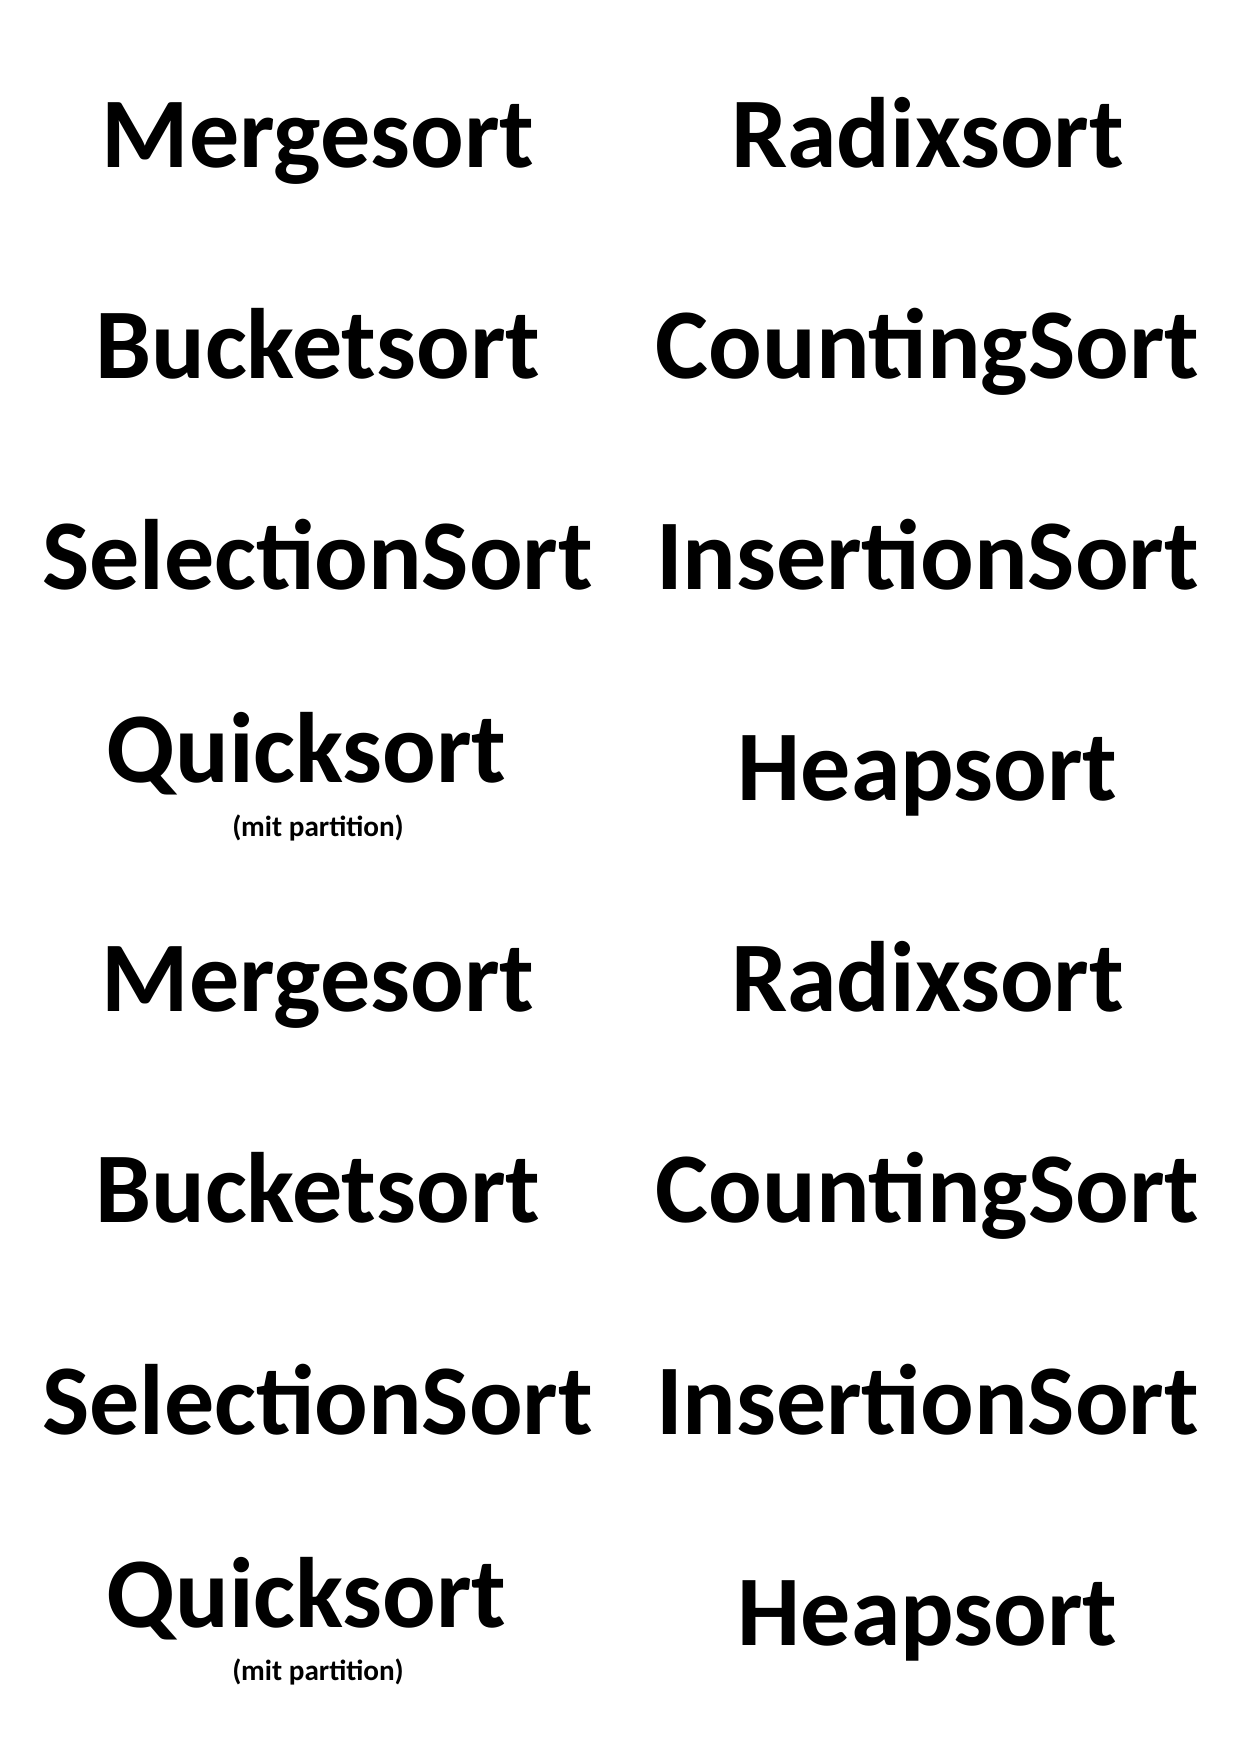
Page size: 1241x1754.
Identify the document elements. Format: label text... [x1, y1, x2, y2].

table_cell InsertionSort [621, 1293, 1234, 1504]
table_cell Heapsort [621, 1504, 1234, 1715]
table_cell InsertionSort [621, 448, 1234, 659]
table_cell SelectionSort [14, 1293, 621, 1504]
table_cell SelectionSort [14, 448, 621, 659]
table_cell Quicksort (mit partition) [14, 1504, 621, 1715]
table_header Mergesort [14, 26, 621, 237]
table_cell Heapsort [621, 659, 1234, 870]
table_header Radixsort [621, 26, 1234, 237]
table_cell Quicksort (mit partition) [14, 659, 621, 870]
table_cell Bucketsort [14, 237, 621, 448]
table_cell Radixsort [621, 870, 1234, 1081]
table_cell CountingSort [621, 237, 1234, 448]
table_cell CountingSort [621, 1081, 1234, 1292]
table_cell Bucketsort [14, 1081, 621, 1292]
table_cell Mergesort [14, 870, 621, 1081]
